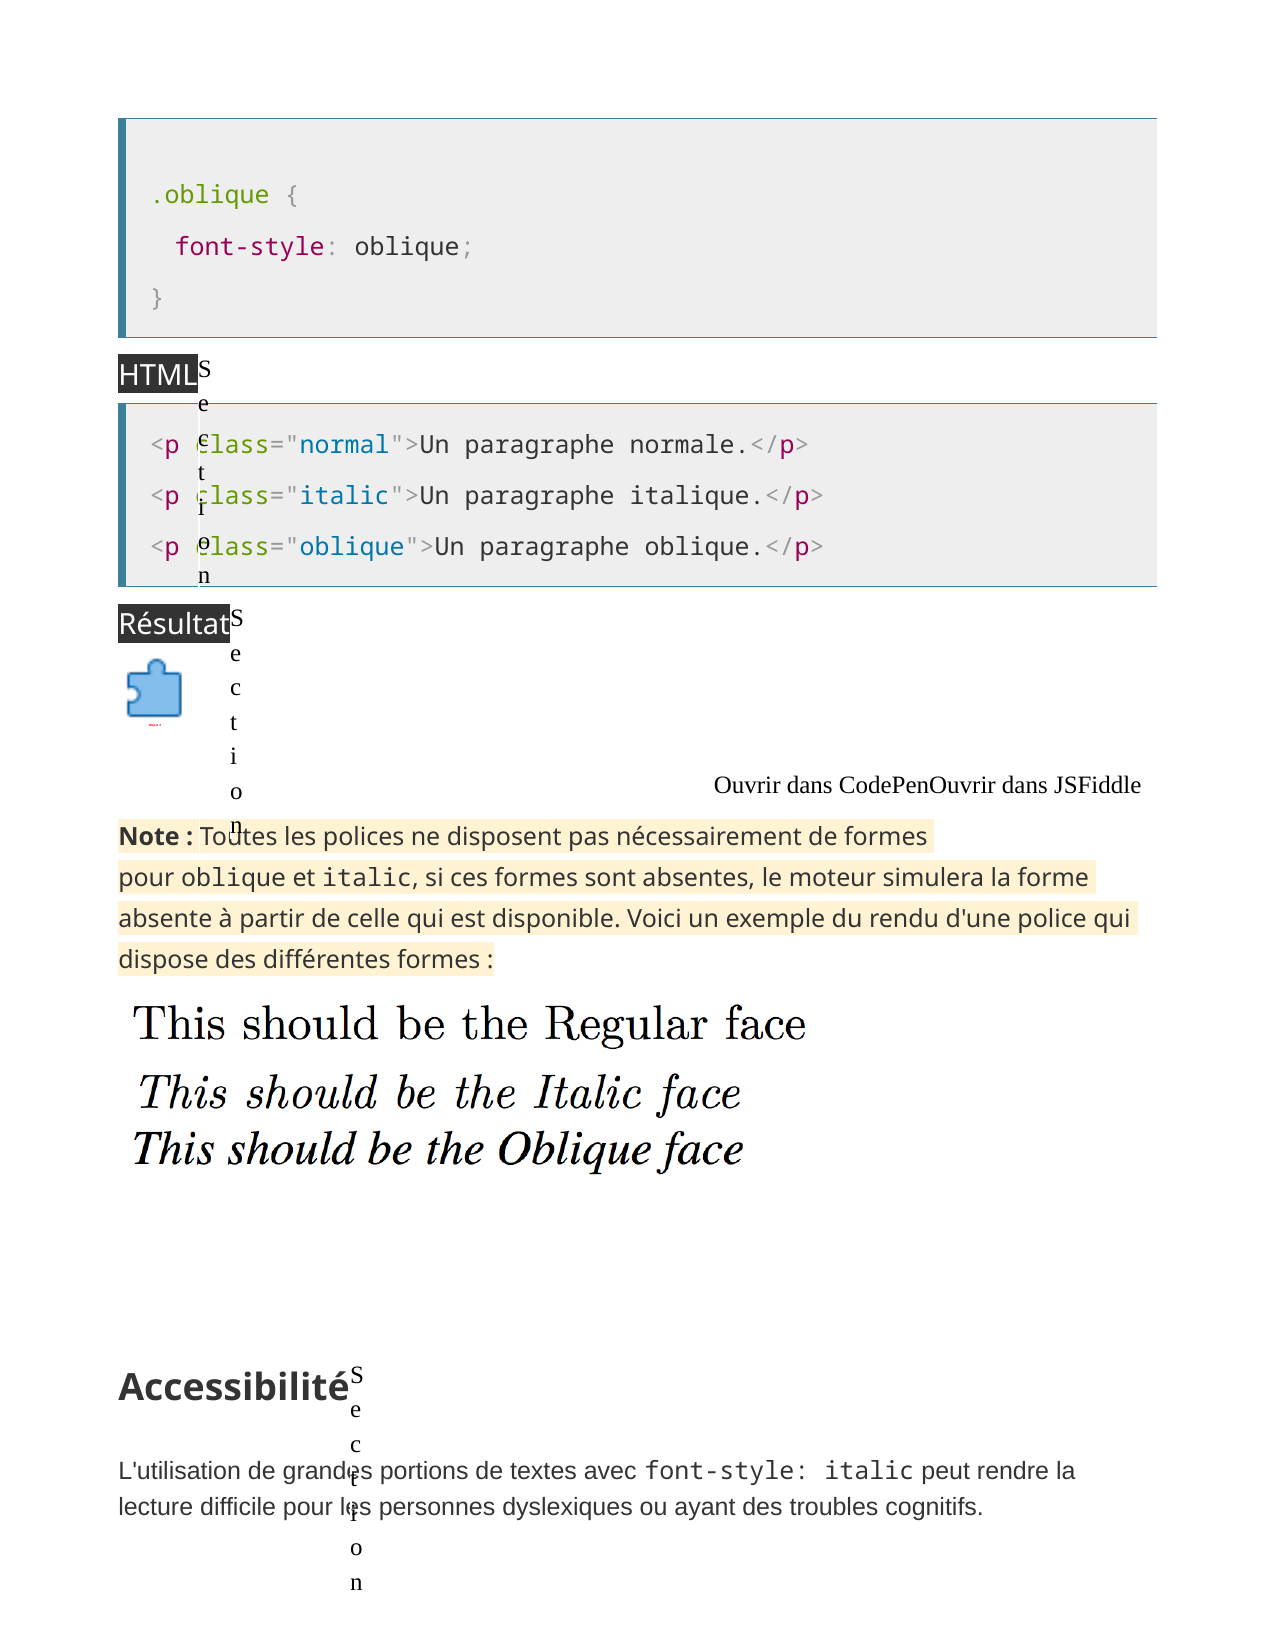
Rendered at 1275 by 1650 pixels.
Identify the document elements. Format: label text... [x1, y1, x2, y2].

text Ouvrir dans CodePenOuvrir dans JSFiddle [232, 770, 1141, 799]
text <p class="normal">Un paragraphe normale.</p> [200, 404, 1157, 454]
text L'utilisation de grandes portions de textes avec font-style: italic peut rendre la lecture difficile pour les personnes dyslexiques ou ayant des troubles cognitifs. [118, 1452, 350, 1521]
subtitle Résultat [118, 603, 230, 643]
subtitle HTML [118, 354, 198, 393]
text <p class="italic">Un paragraphe italique.</p> [200, 454, 1157, 505]
text } [126, 256, 1157, 337]
text font-style: oblique; [126, 204, 1157, 256]
subtitle Résultat [232, 603, 1157, 643]
text <p class="normal">Un paragraphe normale.</p> [126, 404, 198, 454]
text .oblique { [126, 153, 1157, 204]
picture [118, 982, 847, 1194]
subtitle Accessibilité [352, 1360, 1157, 1411]
text <p class="oblique">Un paragraphe oblique.</p> [200, 505, 1157, 586]
text [118, 770, 230, 799]
text Note : Toutes les polices ne disposent pas nécessairement de formes pour oblique et italic, si ces formes sont absentes, le moteur simulera la forme absente à partir de celle qui est disponible. Voici un exemple du rendu d'une police qui dispose des différentes formes : [118, 819, 1157, 976]
subtitle Accessibilité [118, 1360, 350, 1411]
subtitle HTML [200, 354, 1157, 393]
text <p class="oblique">Un paragraphe oblique.</p> [126, 505, 198, 586]
text L'utilisation de grandes portions de textes avec font-style: italic peut rendre la lecture difficile pour les personnes dyslexiques ou ayant des troubles cognitifs. [352, 1452, 1157, 1521]
text <p class="italic">Un paragraphe italique.</p> [126, 454, 198, 505]
